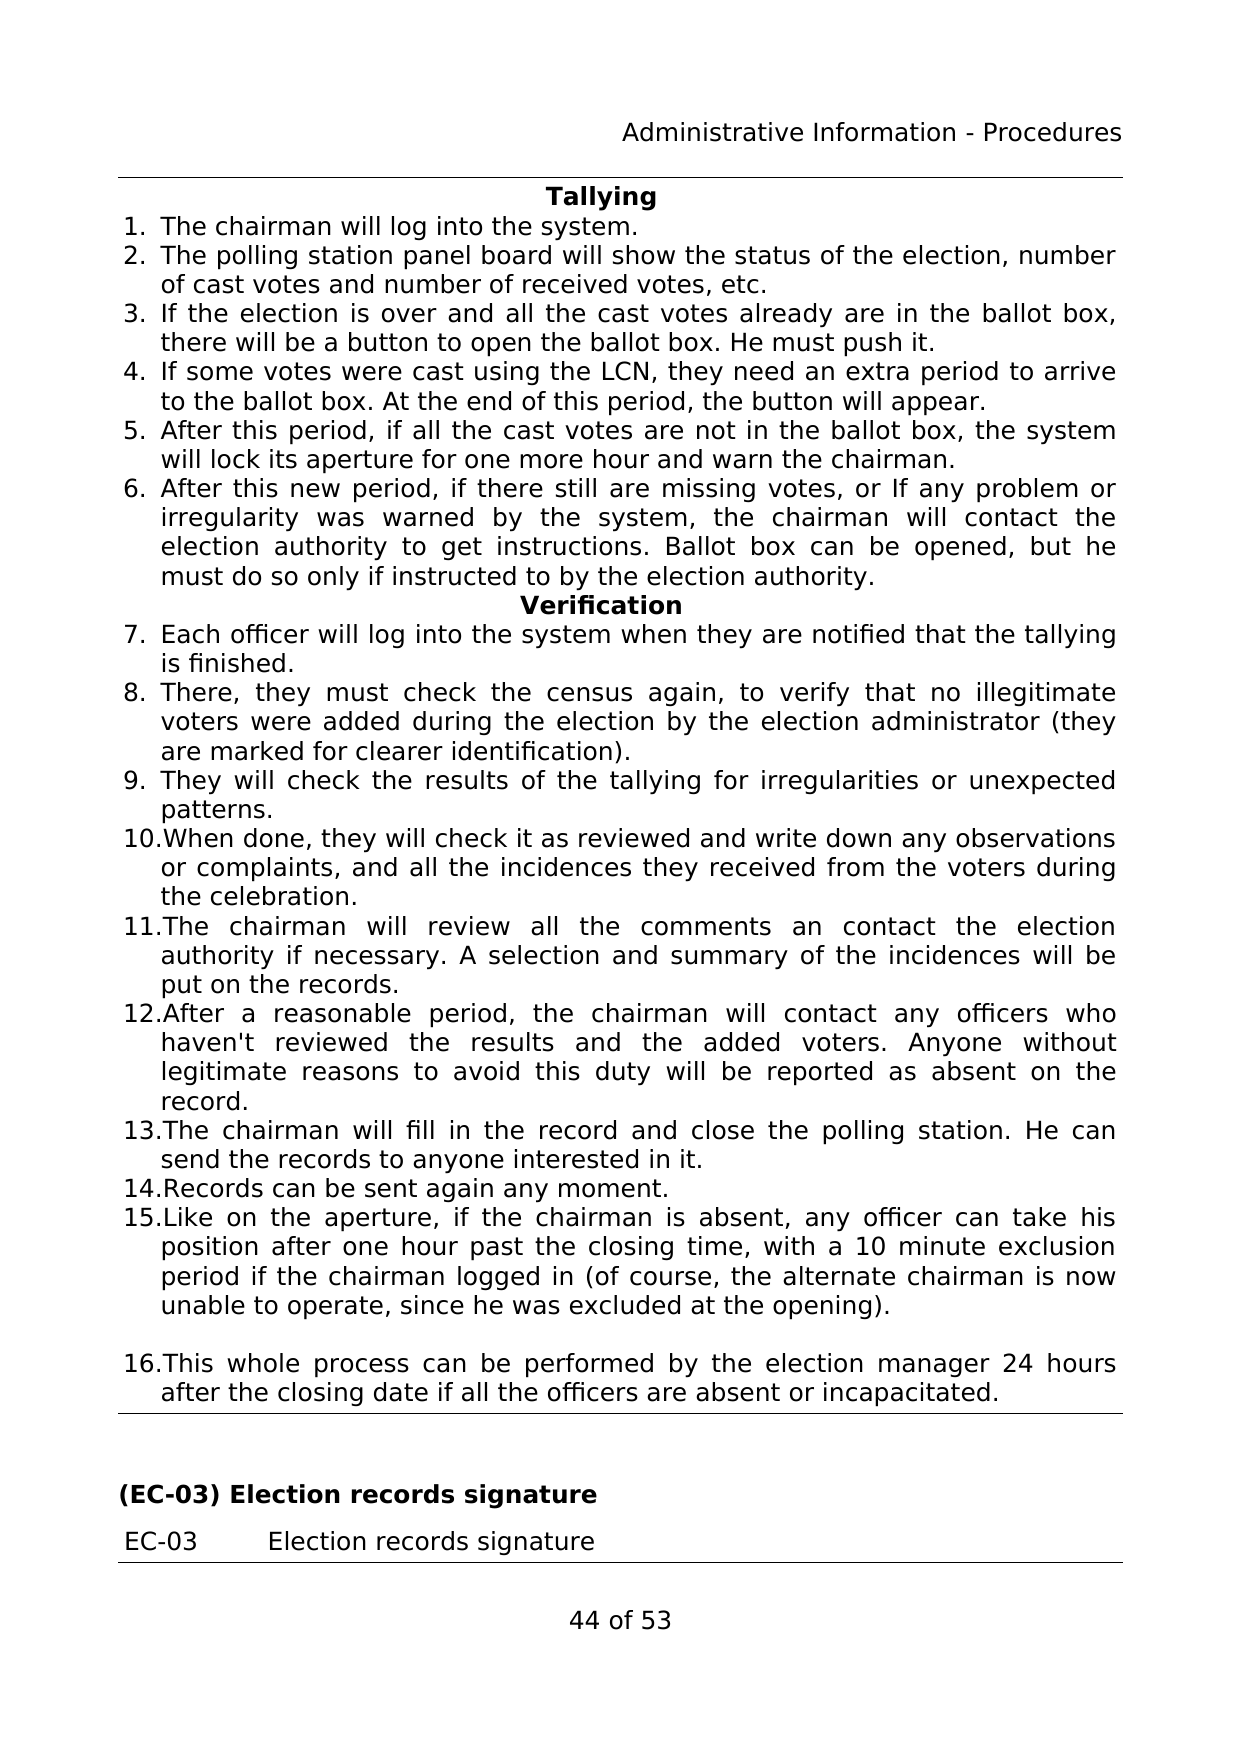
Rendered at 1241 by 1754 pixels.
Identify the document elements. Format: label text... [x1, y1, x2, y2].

table_header Election records signature [262, 1521, 1122, 1562]
table_header EC-03 [118, 1521, 262, 1562]
subtitle (EC-03) Election records signature [118, 1480, 1122, 1509]
table_cell Tallying The chairman will log into the system. The polling station panel board will show the status of the election, number of cast votes and number of received votes, etc. If the election is over and all the cast votes already are in the ballot box, there will be a button to open the ballot box. He must push it. If some votes were cast using the LCN, they need an extra period to arrive to the ballot box. At the end of this period, the button will appear. After this period, if all the cast votes are not in the ballot box, the system will lock its aperture for one more hour and warn the chairman. After this new period, if there still are missing votes, or If any problem or irregularity was warned by the system, the chairman will contact the election authority to get instructions. Ballot box can be opened, but he must do so only if instructed to by the election authority. Verification Each officer will log into the system when they are notified that the tallying is finished. There, they must check the census again, to verify that no illegitimate voters were added during the election by the election administrator (they are marked for clearer identification). They will check the results of the tallying for irregularities or unexpected patterns. When done, they will check it as reviewed and write down any observations or complaints, and all the incidences they received from the voters during the celebration. The chairman will review all the comments an contact the election authority if necessary. A selection and summary of the incidences will be put on the records. After a reasonable period, the chairman will contact any officers who haven't reviewed the results and the added voters. Anyone without legitimate reasons to avoid this duty will be reported as absent on the record. The chairman will fill in the record and close the polling station. He can send the records to anyone interested in it. Records can be sent again any moment. Like on the aperture, if the chairman is absent, any officer can take his position after one hour past the closing time, with a 10 minute exclusion period if the chairman logged in (of course, the alternate chairman is now unable to operate, since he was excluded at the opening). This whole process can be performed by the election manager 24 hours after the closing date if all the officers are absent or incapacitated. [118, 178, 1122, 1413]
